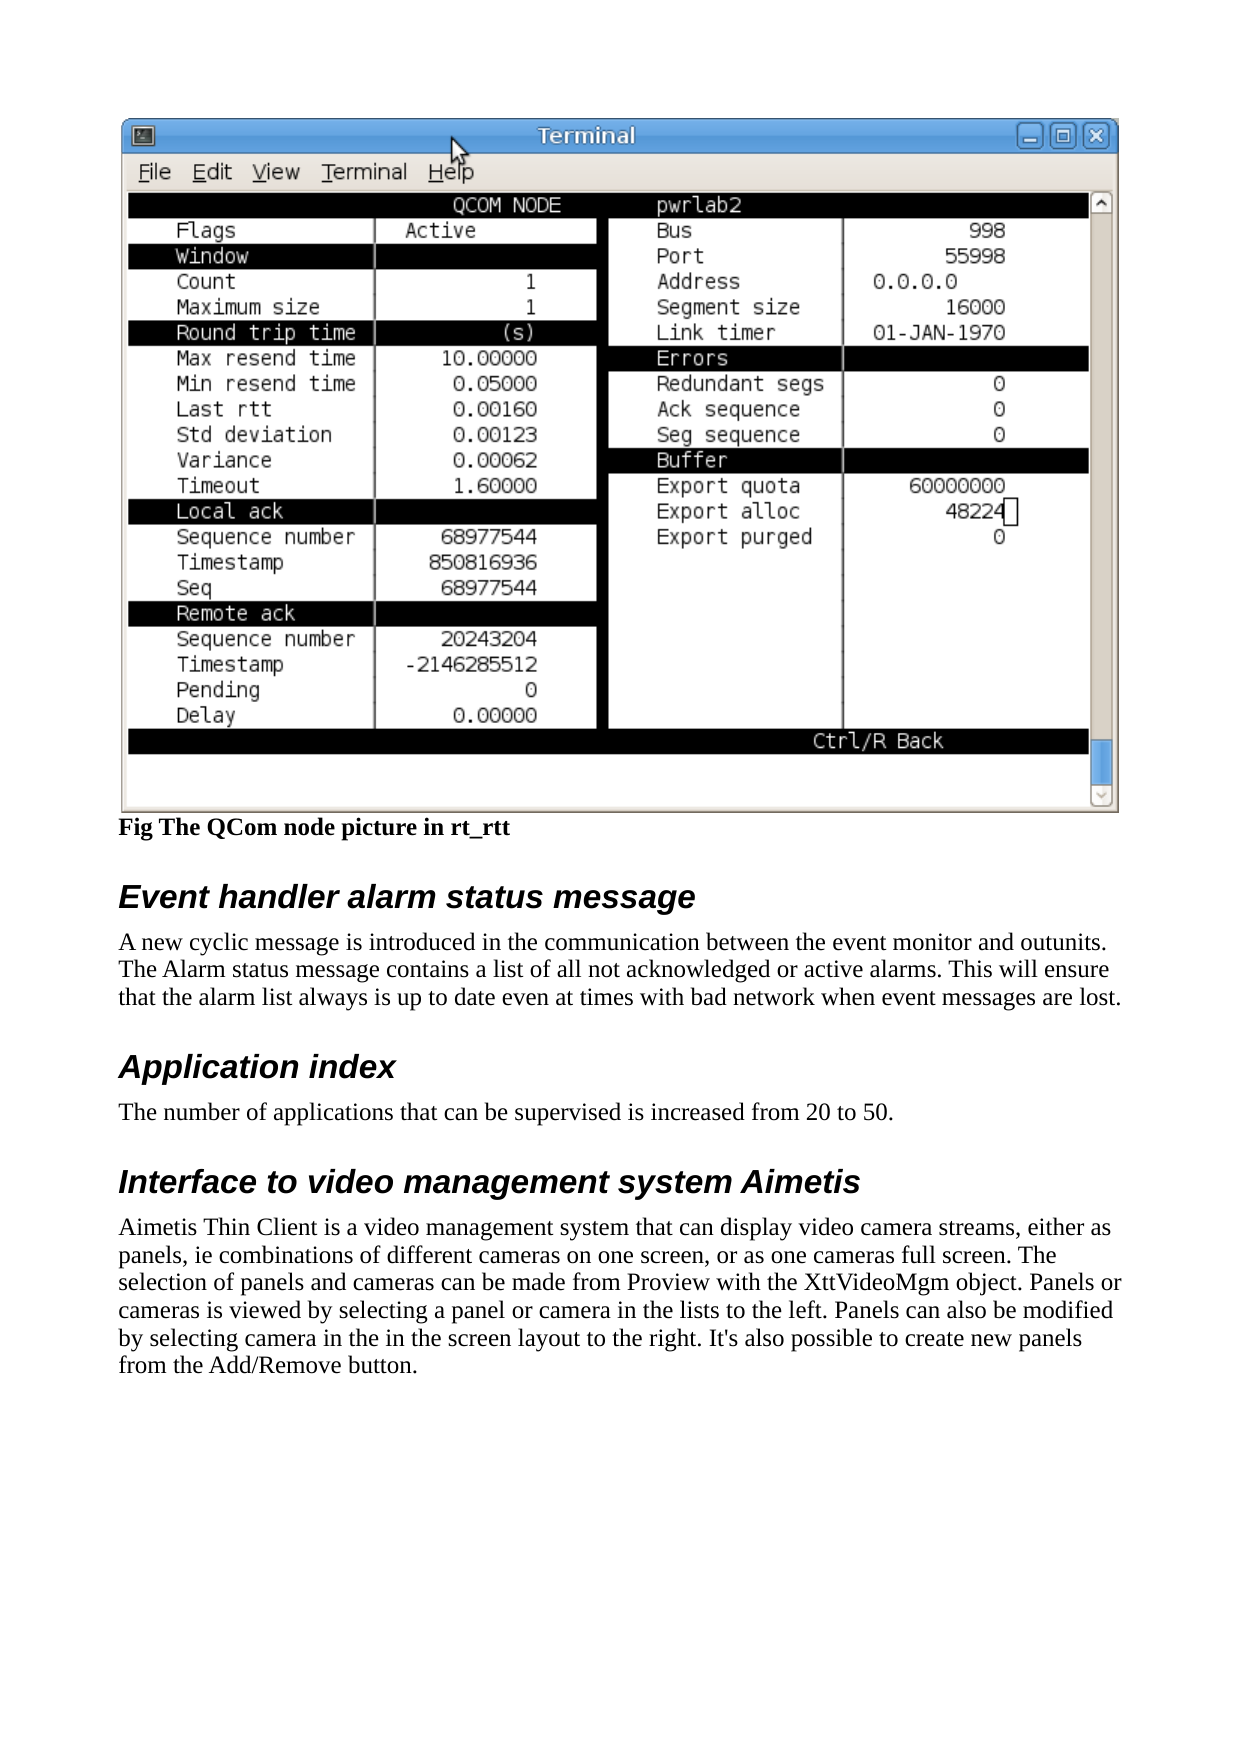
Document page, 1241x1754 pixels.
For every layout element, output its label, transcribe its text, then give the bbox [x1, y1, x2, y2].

text A new cyclic message is introduced in the communication between the event monitor and outunits. The Alarm status message contains a list of all not acknowledged or active alarms. This will ensure that the alarm list always is up to date even at times with bad network when event messages are lost. [118, 928, 1122, 1011]
text The number of applications that can be supervised is increased from 20 to 50. [118, 1098, 1122, 1126]
text Aimetis Thin Client is a video management system that can display video camera streams, either as panels, ie combinations of different cameras on one screen, or as one cameras full screen. The selection of panels and cameras can be made from Proview with the XttVideoMgm object. Panels or cameras is viewed by selecting a panel or camera in the lists to the left. Panels can also be modified by selecting camera in the in the screen layout to the right. It's also possible to create new panels from the Add/Remove button. [118, 1213, 1122, 1379]
text Fig The QCom node picture in rt_rtt [118, 118, 1122, 840]
picture [121, 118, 1119, 813]
subtitle Interface to video management system Aimetis [118, 1163, 1122, 1201]
subtitle Event handler alarm status message [118, 878, 1122, 915]
subtitle Application index [118, 1048, 1122, 1086]
